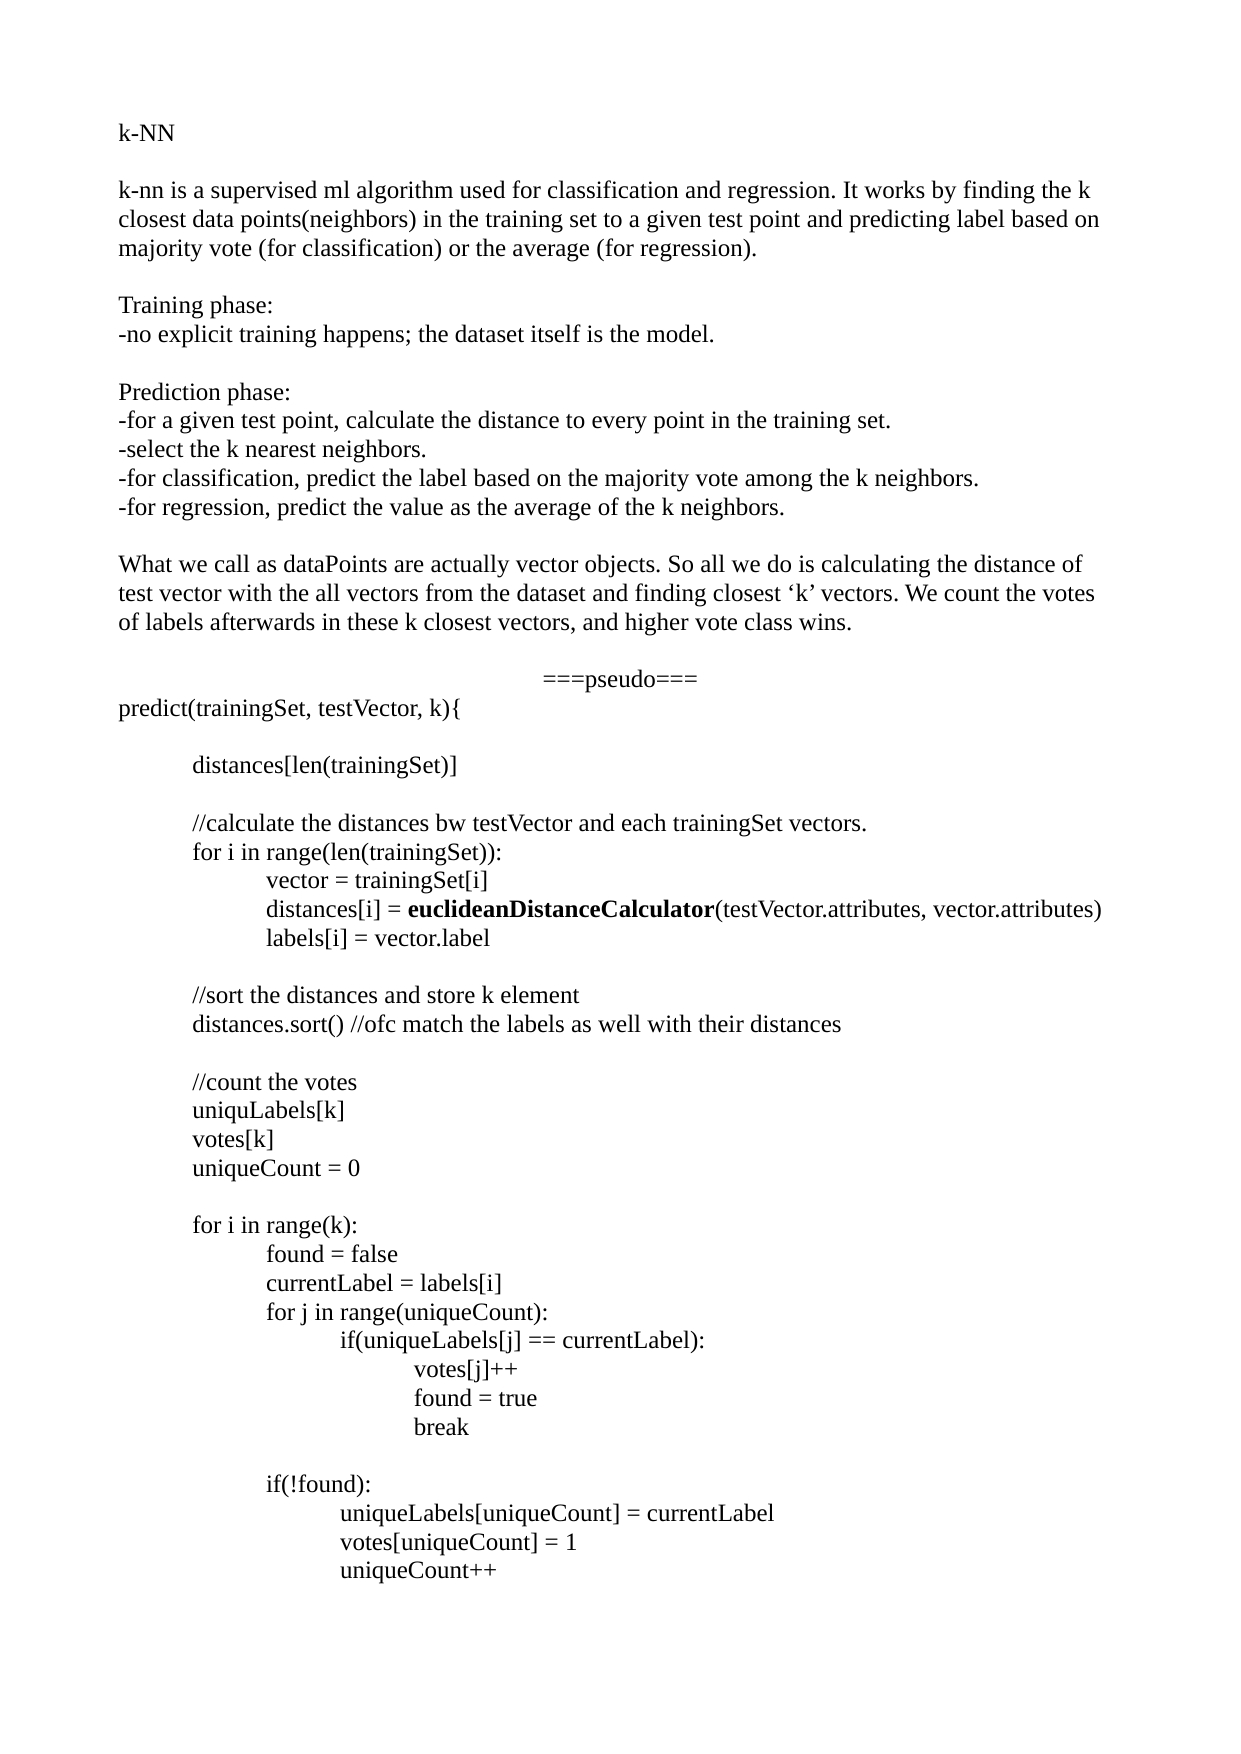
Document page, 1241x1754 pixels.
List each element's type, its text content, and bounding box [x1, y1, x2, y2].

text uniqueCount++ [118, 1556, 1122, 1584]
text k-NN [118, 118, 1122, 147]
text Prediction phase: [118, 377, 1122, 406]
text distances[len(trainingSet)] [118, 751, 1122, 779]
text votes[j]++ [118, 1354, 1122, 1383]
text -select the k nearest neighbors. [118, 434, 1122, 463]
text distances[i] = euclideanDistanceCalculator(testVector.attributes, vector.attributes) [118, 894, 1122, 923]
text -for classification, predict the label based on the majority vote among the k neighbors. [118, 463, 1122, 492]
text break [118, 1412, 1122, 1441]
text votes[uniqueCount] = 1 [118, 1527, 1122, 1556]
text currentLabel = labels[i] [118, 1268, 1122, 1297]
text Training phase: [118, 291, 1122, 319]
text predict(trainingSet, testVector, k){ [118, 693, 1122, 722]
text ===pseudo=== [118, 664, 1122, 693]
text for i in range(len(trainingSet)): [118, 837, 1122, 866]
text -for a given test point, calculate the distance to every point in the training set. [118, 406, 1122, 434]
text for j in range(uniqueCount): [118, 1297, 1122, 1326]
text -no explicit training happens; the dataset itself is the model. [118, 319, 1122, 348]
text labels[i] = vector.label [118, 923, 1122, 952]
text //calculate the distances bw testVector and each trainingSet vectors. [118, 808, 1122, 837]
text //count the votes [118, 1067, 1122, 1096]
text distances.sort() //ofc match the labels as well with their distances [118, 1009, 1122, 1038]
text What we call as dataPoints are actually vector objects. So all we do is calculating the distance of test vector with the all vectors from the dataset and finding closest ‘k’ vectors. We count the votes of labels afterwards in these k closest vectors, and higher vote class wins. [118, 549, 1122, 636]
text if(!found): [118, 1469, 1122, 1498]
text -for regression, predict the value as the average of the k neighbors. [118, 492, 1122, 521]
text //sort the distances and store k element [118, 981, 1122, 1009]
text uniqueCount = 0 [118, 1153, 1122, 1182]
text for i in range(k): [118, 1211, 1122, 1239]
text if(uniqueLabels[j] == currentLabel): [118, 1326, 1122, 1354]
text k-nn is a supervised ml algorithm used for classification and regression. It works by finding the k closest data points(neighbors) in the training set to a given test point and predicting label based on majority vote (for classification) or the average (for regression). [118, 176, 1122, 262]
text votes[k] [118, 1124, 1122, 1153]
text vector = trainingSet[i] [118, 866, 1122, 894]
text uniqueLabels[uniqueCount] = currentLabel [118, 1498, 1122, 1527]
text found = false [118, 1239, 1122, 1268]
text found = true [118, 1383, 1122, 1412]
text uniquLabels[k] [118, 1096, 1122, 1124]
